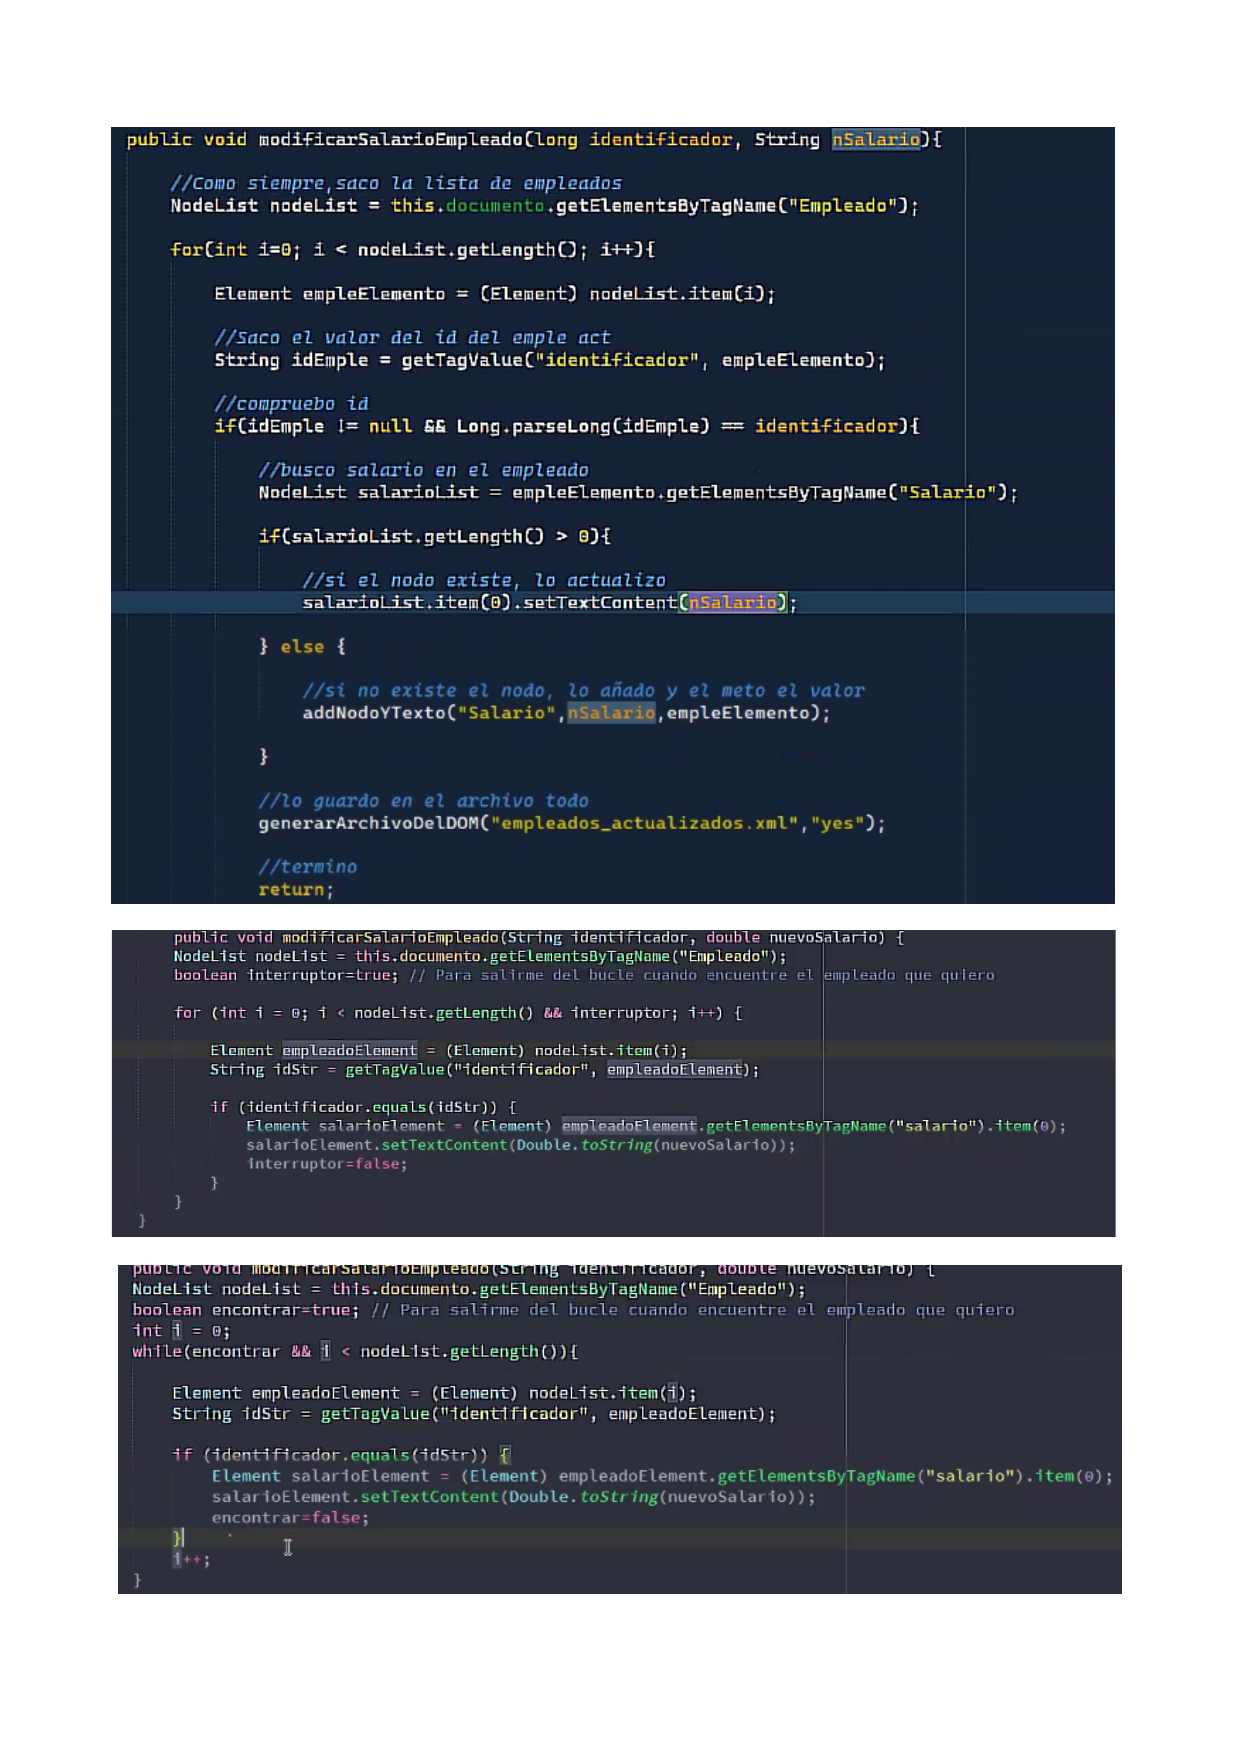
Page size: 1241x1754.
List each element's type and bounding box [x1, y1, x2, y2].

picture [111, 127, 1115, 904]
picture [118, 1265, 1122, 1594]
picture [111, 930, 1116, 1237]
